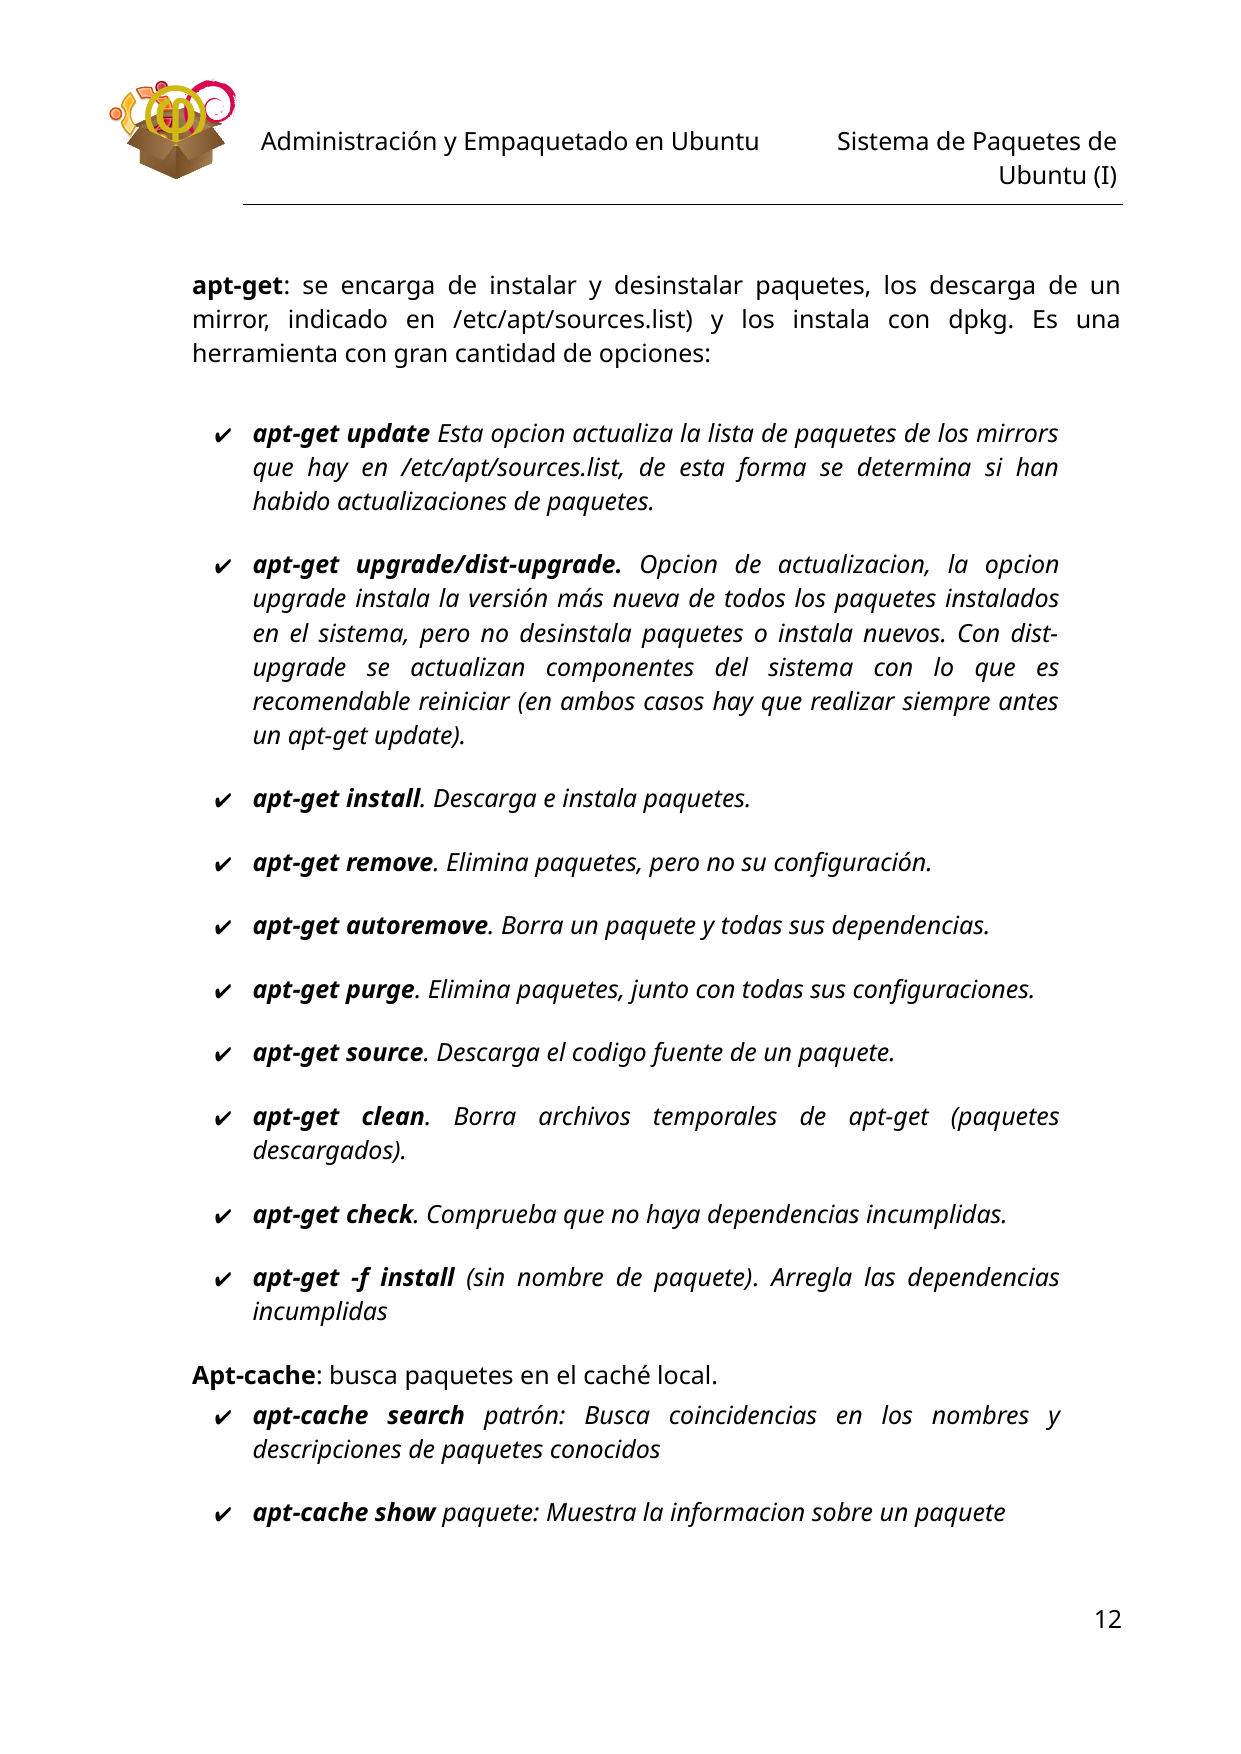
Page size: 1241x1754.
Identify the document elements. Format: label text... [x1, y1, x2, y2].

text apt-get: se encarga de instalar y desinstalar paquetes, los descarga de un mirror, indicado en /etc/apt/sources.list) y los instala con dpkg. Es una herramienta con gran cantidad de opciones: [192, 267, 1122, 369]
list apt-cache show paquete: Muestra la informacion sobre un paquete [215, 1495, 1063, 1529]
list apt-cache search patrón: Busca coincidencias en los nombres y descripciones de paquetes conocidos [215, 1397, 1063, 1466]
list apt-get autoremove. Borra un paquete y todas sus dependencias. [215, 908, 1063, 942]
list apt-get clean. Borra archivos temporales de apt-get (paquetes descargados). [215, 1099, 1063, 1167]
list apt-get remove. Elimina paquetes, pero no su configuración. [215, 844, 1063, 878]
list apt-get upgrade/dist-upgrade. Opcion de actualizacion, la opcion upgrade instala la versión más nueva de todos los paquetes instalados en el sistema, pero no desinstala paquetes o instala nuevos. Con dist-upgrade se actualizan componentes del sistema con lo que es recomendable reiniciar (en ambos casos hay que realizar siempre antes un apt-get update). [215, 547, 1063, 751]
text Apt-cache: busca paquetes en el caché local. [192, 1357, 1122, 1391]
list apt-get update Esta opcion actualiza la lista de paquetes de los mirrors que hay en /etc/apt/sources.list, de esta forma se determina si han habido actualizaciones de paquetes. [215, 415, 1063, 518]
list apt-get -f install (sin nombre de paquete). Arregla las dependencias incumplidas [215, 1260, 1063, 1328]
list apt-get source. Descarga el codigo fuente de un paquete. [215, 1035, 1063, 1069]
list apt-get check. Comprueba que no haya dependencias incumplidas. [215, 1196, 1063, 1230]
list apt-get install. Descarga e instala paquetes. [215, 781, 1063, 815]
list apt-get purge. Elimina paquetes, junto con todas sus configuraciones. [215, 972, 1063, 1006]
